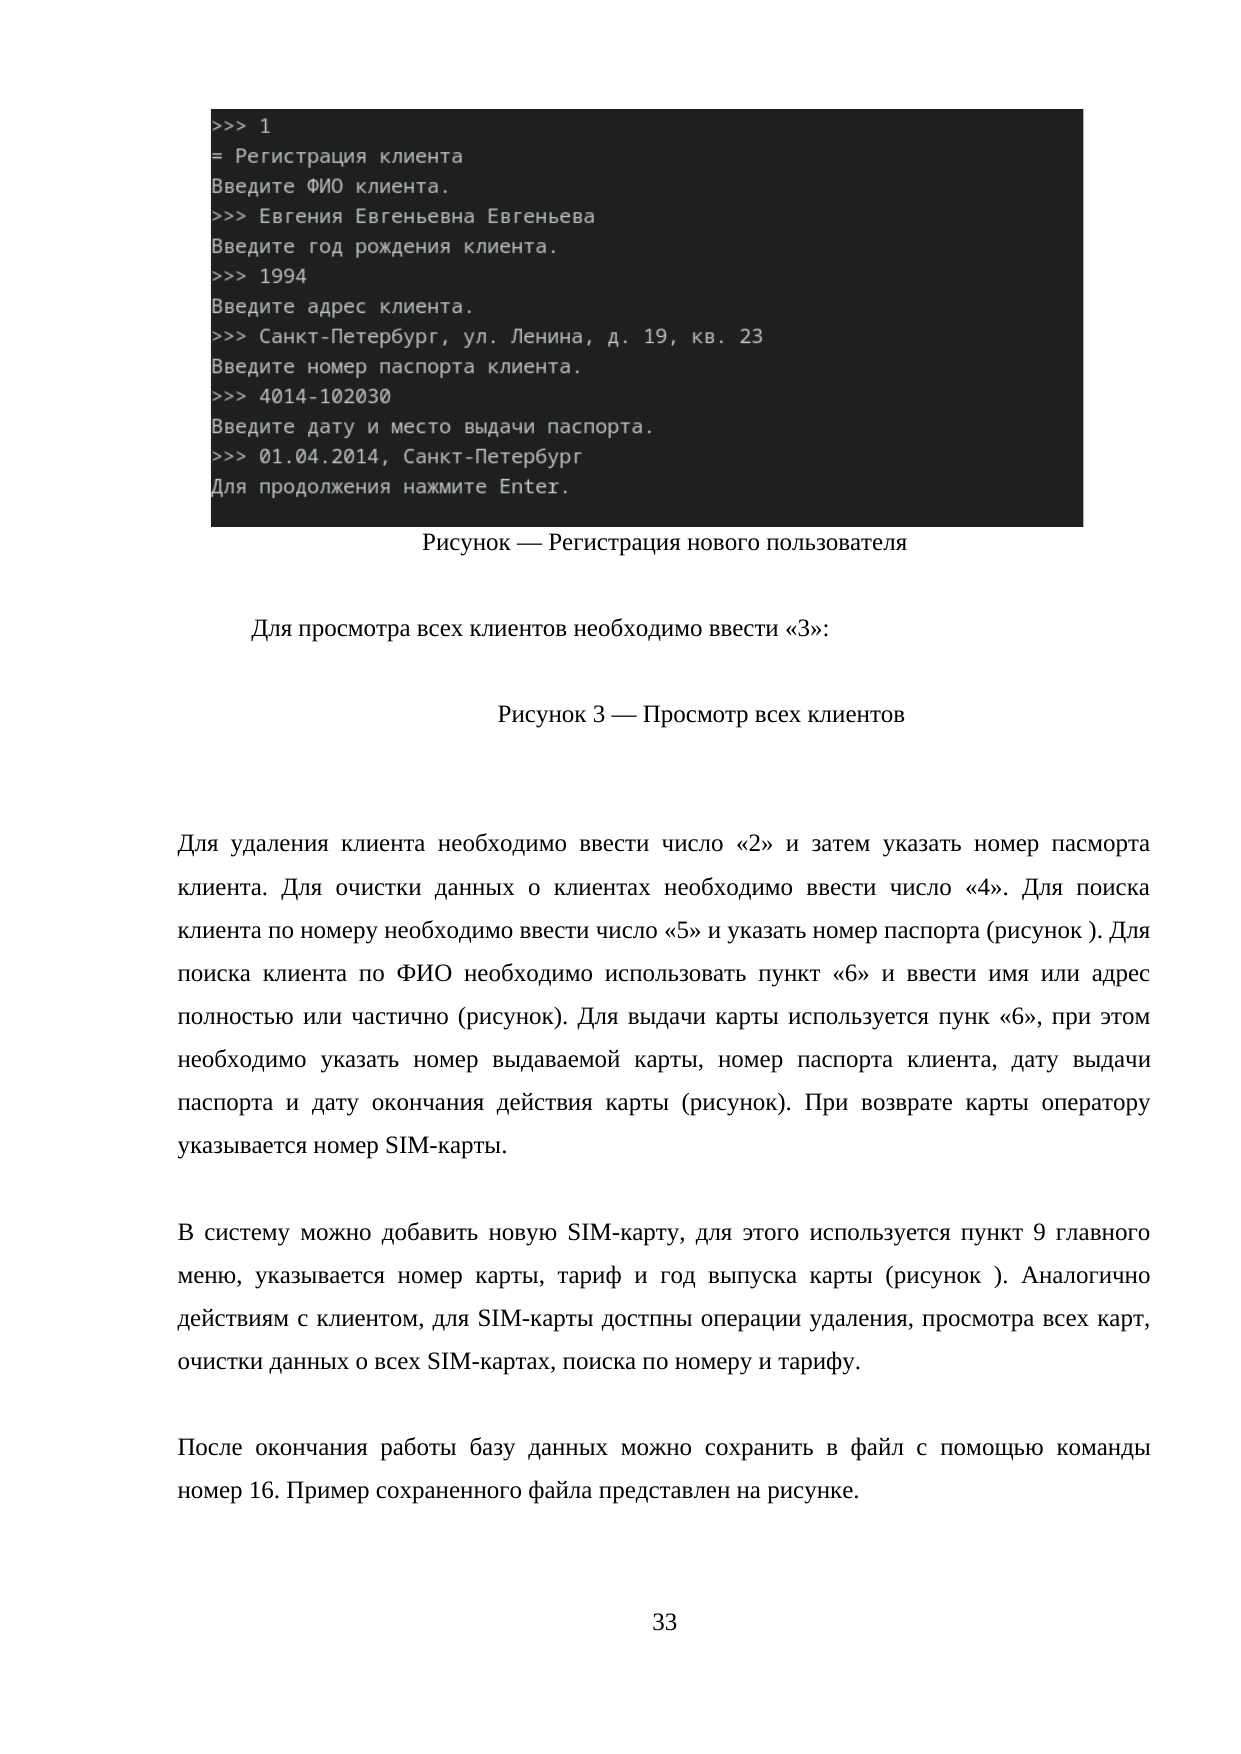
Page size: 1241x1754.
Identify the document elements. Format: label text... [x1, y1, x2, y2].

text Рисунок 3 — Просмотр всех клиентов [177, 699, 1152, 728]
text После окончания работы базу данных можно сохранить в файл с помощью команды номер 16. Пример сохраненного файла представлен на рисунке. [177, 1432, 1152, 1504]
picture [210, 109, 279, 527]
text В систему можно добавить новую SIM-карту, для этого используется пункт 9 главного меню, указывается номер карты, тариф и год выпуска карты (рисунок ). Аналогично действиям с клиентом, для SIM-карты достпны операции удаления, просмотра всех карт, очистки данных о всех SIM-картах, поиска по номеру и тарифу. [177, 1217, 1152, 1375]
text Для просмотра всех клиентов необходимо ввести «3»: [177, 613, 1152, 642]
text Для удаления клиента необходимо ввести число «2» и затем указать номер пасморта клиента. Для очистки данных о клиентах необходимо ввести число «4». Для поиска клиента по номеру необходимо ввести число «5» и указать номер паспорта (рисунок ). Для поиска клиента по ФИО необходимо использовать пункт «6» и ввести имя или адрес полностью или частично (рисунок). Для выдачи карты используется пунк «6», при этом необходимо указать номер выдаваемой карты, номер паспорта клиента, дату выдачи паспорта и дату окончания действия карты (рисунок). При возврате карты оператору указывается номер SIM-карты. [177, 828, 1152, 1159]
text Рисунок — Регистрация нового пользователя [177, 118, 1152, 555]
